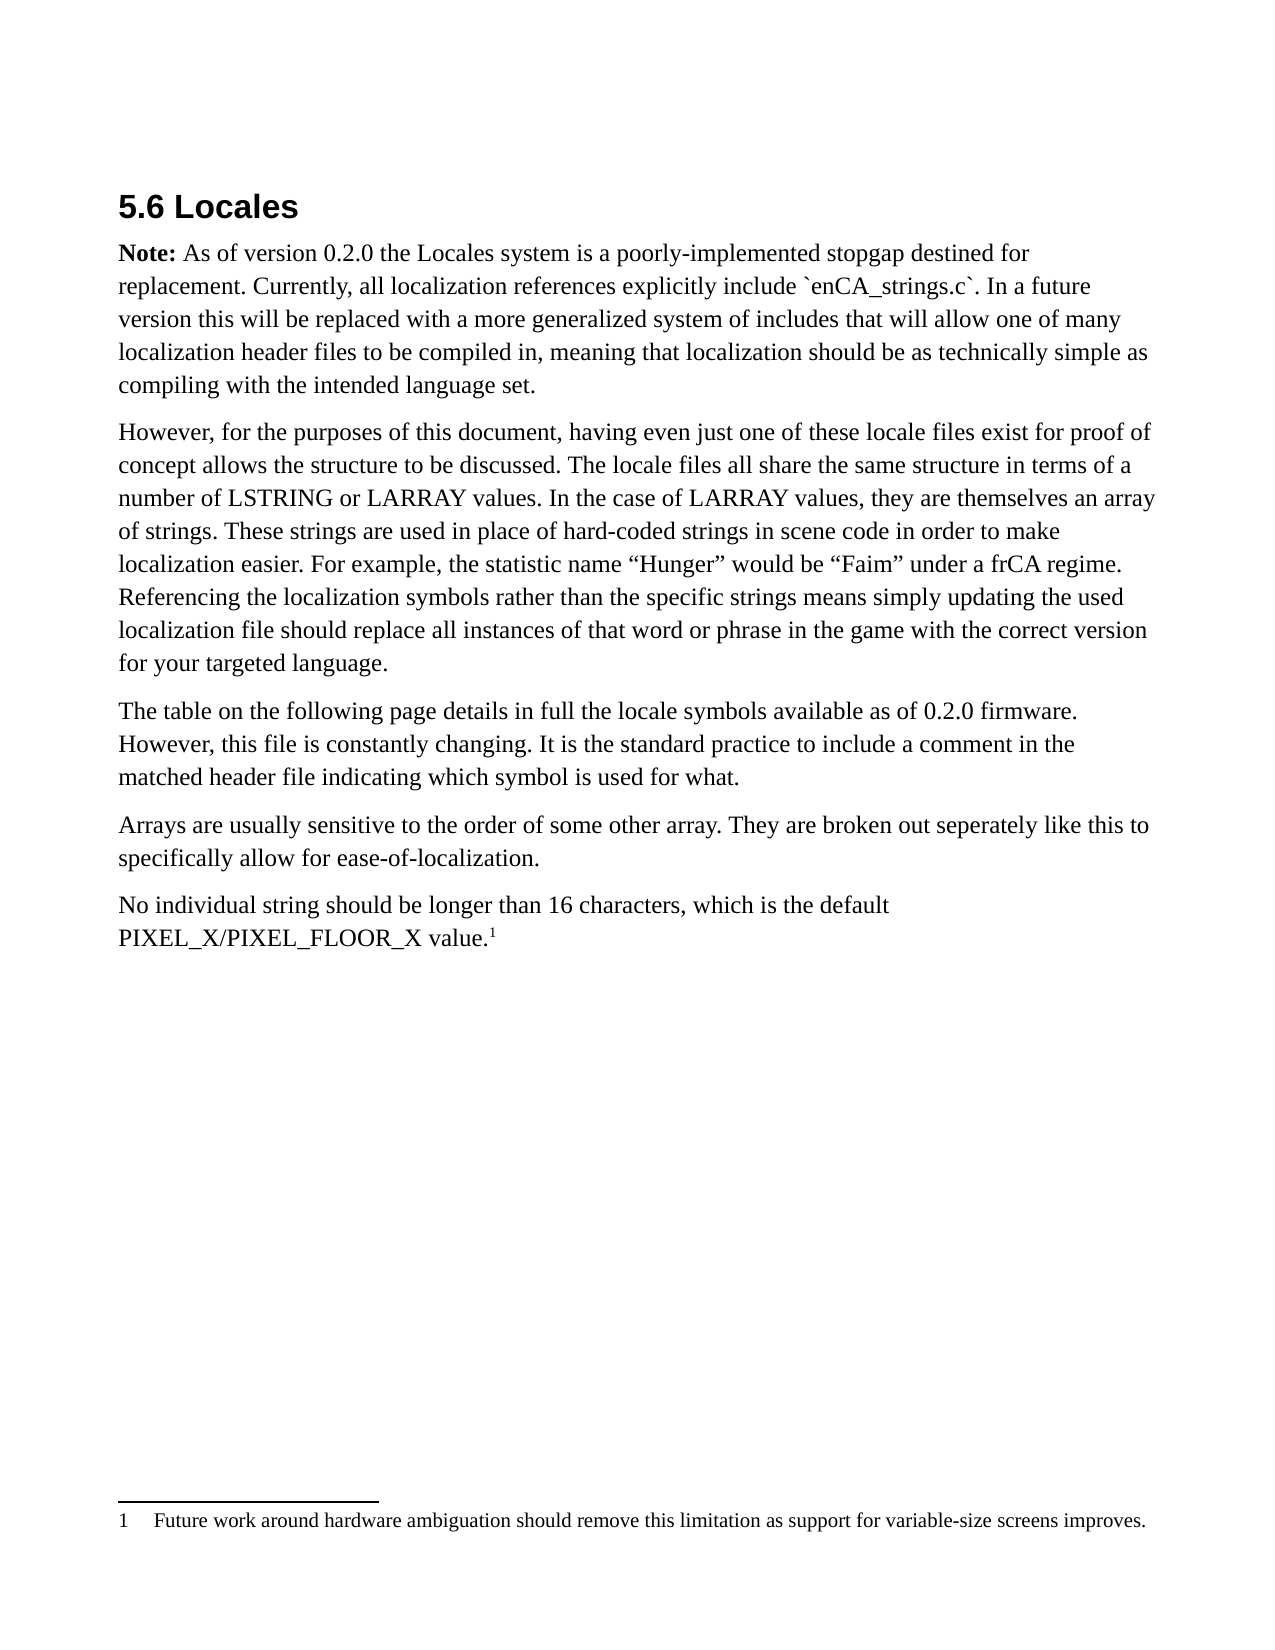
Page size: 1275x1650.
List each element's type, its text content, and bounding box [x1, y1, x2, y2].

text Future work around hardware ambiguation should remove this limitation as support for variable-size screens improves. [118, 1508, 1157, 1532]
text Note: As of version 0.2.0 the Locales system is a poorly-implemented stopgap destined for replacement. Currently, all localization references explicitly include `enCA_strings.c`. In a future version this will be replaced with a more generalized system of includes that will allow one of many localization header files to be compiled in, meaning that localization should be as technically simple as compiling with the intended language set. [118, 238, 1157, 398]
text Arrays are usually sensitive to the order of some other array. They are broken out seperately like this to specifically allow for ease-of-localization. [118, 810, 1157, 872]
text However, for the purposes of this document, having even just one of these locale files exist for proof of concept allows the structure to be discussed. The locale files all share the same structure in terms of a number of LSTRING or LARRAY values. In the case of LARRAY values, they are themselves an array of strings. These strings are used in place of hard-coded strings in scene code in order to make localization easier. For example, the statistic name “Hunger” would be “Faim” under a frCA regime. Referencing the localization symbols rather than the specific strings means simply updating the used localization file should replace all instances of that word or phrase in the game with the correct version for your targeted language. [118, 417, 1157, 677]
text The table on the following page details in full the locale symbols available as of 0.2.0 firmware. However, this file is constantly changing. It is the standard practice to include a comment in the matched header file indicating which symbol is used for what. [118, 696, 1157, 791]
text No individual string should be longer than 16 characters, which is the default PIXEL_X/PIXEL_FLOOR_X value. [118, 890, 1157, 952]
subtitle 5.6 Locales [118, 187, 1157, 225]
